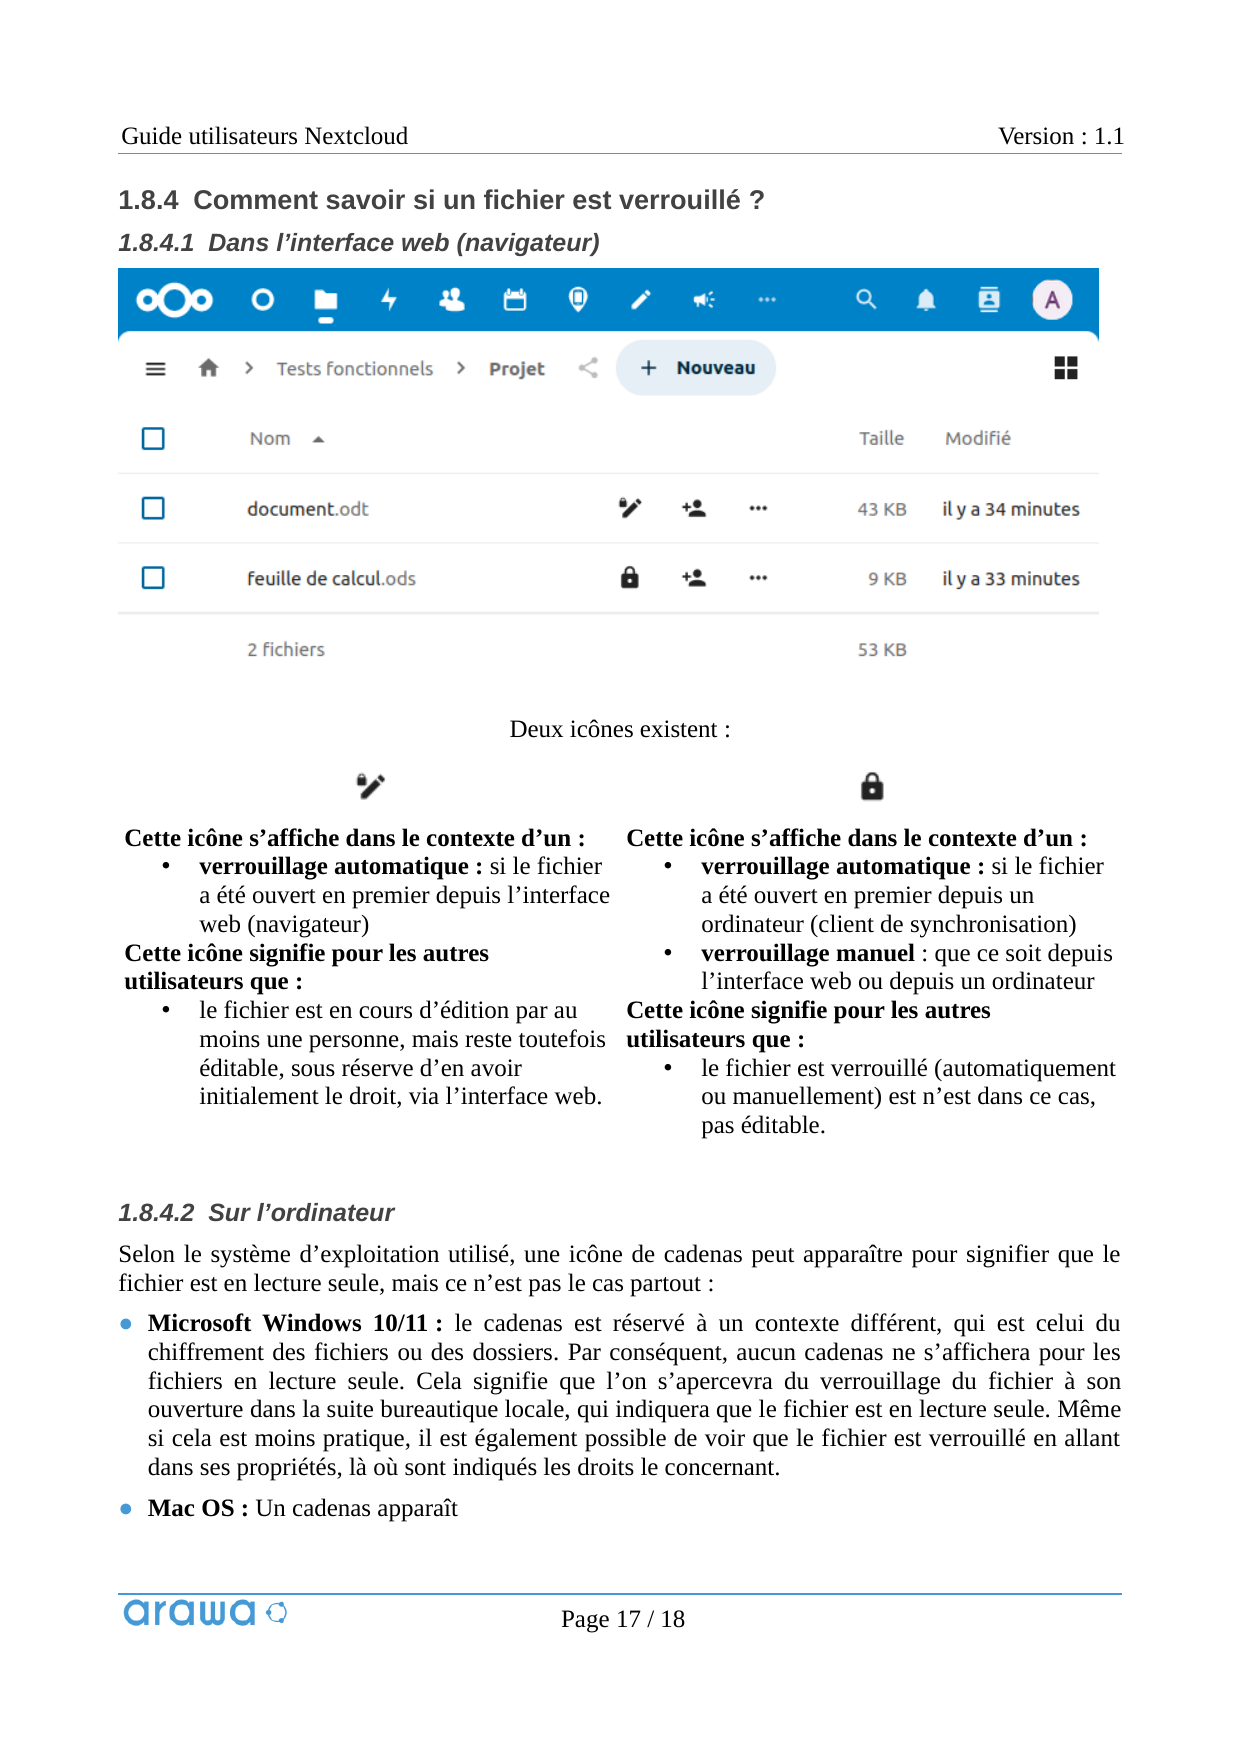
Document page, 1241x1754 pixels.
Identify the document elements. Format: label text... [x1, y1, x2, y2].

text Deux icônes existent : [118, 714, 1122, 743]
list Mac OS : Un cadenas apparaît [118, 1493, 1122, 1521]
picture [382, 291, 396, 309]
list Microsoft Windows 10/11 : le cadenas est réservé à un contexte différent, qui est celui du chiffrement des fichiers ou des dossiers. Par conséquent, aucun cadenas ne s’affichera pour les fichiers en lecture seule. Cela signifie que l’on s’apercevra du verrouillage du fichier à son ouverture dans la suite bureautique locale, qui indiquera que le fichier est en lecture seule. Même si cela est moins pratique, il est également possible de voir que le fichier est verrouillé en allant dans ses propriétés, là où sont indiqués les droits le concernant. [118, 1308, 1122, 1481]
subtitle Sur l’ordinateur [118, 1198, 1122, 1227]
table_cell Cette icône s’affiche dans le contexte d’un : verrouillage automatique : si le fichier a été ouvert en premier depuis un ordinateur (client de synchronisation) verrouillage manuel : que ce soit depuis l’interface web ou depuis un ordinateur Cette icône signifie pour les autres utilisateurs que : le fichier est verrouillé (automatiquement ou manuellement) est n’est dans ce cas, pas éditable. [620, 817, 1122, 1145]
picture [315, 290, 337, 309]
subtitle Comment savoir si un fichier est verrouillé ? [118, 184, 1122, 215]
picture [1032, 280, 1072, 319]
picture [121, 1597, 290, 1628]
picture [504, 288, 526, 310]
picture [440, 288, 464, 311]
picture [342, 760, 396, 811]
picture [917, 290, 935, 310]
picture [569, 287, 588, 312]
table_cell Cette icône s’affiche dans le contexte d’un : verrouillage automatique : si le fichier a été ouvert en premier depuis l’interface web (navigateur) Cette icône signifie pour les autres utilisateurs que : le fichier est en cours d’édition par au moins une personne, mais reste toutefois éditable, sous réserve d’en avoir initialement le droit, via l’interface web. [118, 817, 620, 1145]
picture [844, 760, 898, 811]
picture [252, 288, 274, 310]
picture [319, 318, 333, 323]
picture [856, 289, 875, 309]
picture [694, 294, 708, 307]
picture [136, 282, 213, 318]
picture [118, 332, 1099, 703]
table_header [620, 755, 1122, 817]
subtitle Dans l’interface web (navigateur) [118, 227, 1122, 256]
picture [759, 297, 769, 301]
table_header [118, 755, 620, 817]
picture [632, 290, 651, 309]
picture [979, 287, 1000, 312]
text Selon le système d’exploitation utilisé, une icône de cadenas peut apparaître pour signifier que le fichier est en lecture seule, mais ce n’est pas le cas partout : [118, 1239, 1122, 1297]
